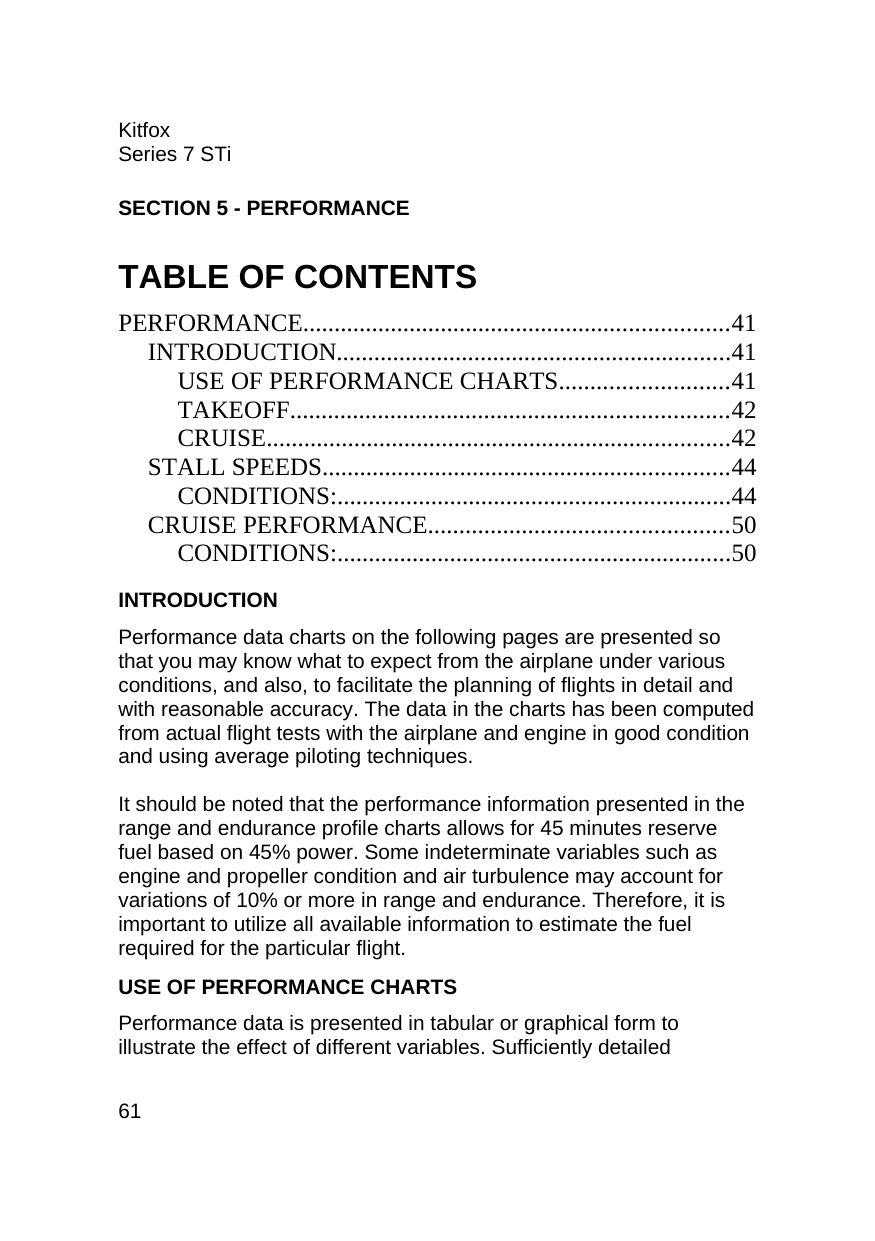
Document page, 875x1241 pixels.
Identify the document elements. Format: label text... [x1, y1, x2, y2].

text INTRODUCTION 41 [148, 337, 756, 366]
text It should be noted that the performance information presented in the range and endurance profile charts allows for 45 minutes reserve fuel based on 45% power. Some indeterminate variables such as engine and propeller condition and air turbulence may account for [118, 792, 756, 888]
text STALL SPEEDS 44 [148, 452, 756, 481]
subtitle TABLE OF CONTENTS [118, 257, 756, 296]
text CONDITIONS: 44 [177, 481, 756, 510]
text variations of 10% or more in range and endurance. Therefore, it is important to utilize all available information to estimate the fuel required for the particular flight. [118, 888, 756, 960]
text PERFORMANCE 41 [118, 308, 756, 337]
text CRUISE PERFORMANCE 50 [148, 510, 756, 538]
text Performance data is presented in tabular or graphical form to illustrate the effect of different variables. Sufficiently detailed [118, 1011, 756, 1059]
text CONDITIONS: 50 [177, 538, 756, 567]
subtitle USE OF PERFORMANCE CHARTS [118, 974, 756, 998]
text CRUISE 42 [177, 423, 756, 452]
text TAKEOFF 42 [177, 395, 756, 423]
text USE OF PERFORMANCE CHARTS 41 [177, 366, 756, 395]
subtitle SECTION 5 - PERFORMANCE [118, 196, 756, 220]
subtitle INTRODUCTION [118, 588, 756, 612]
text Performance data charts on the following pages are presented so that you may know what to expect from the airplane under various conditions, and also, to facilitate the planning of flights in detail and with reasonable accuracy. The data in the charts has been computed from actual flight tests with the airplane and engine in good condition and using average piloting techniques. [118, 624, 756, 768]
